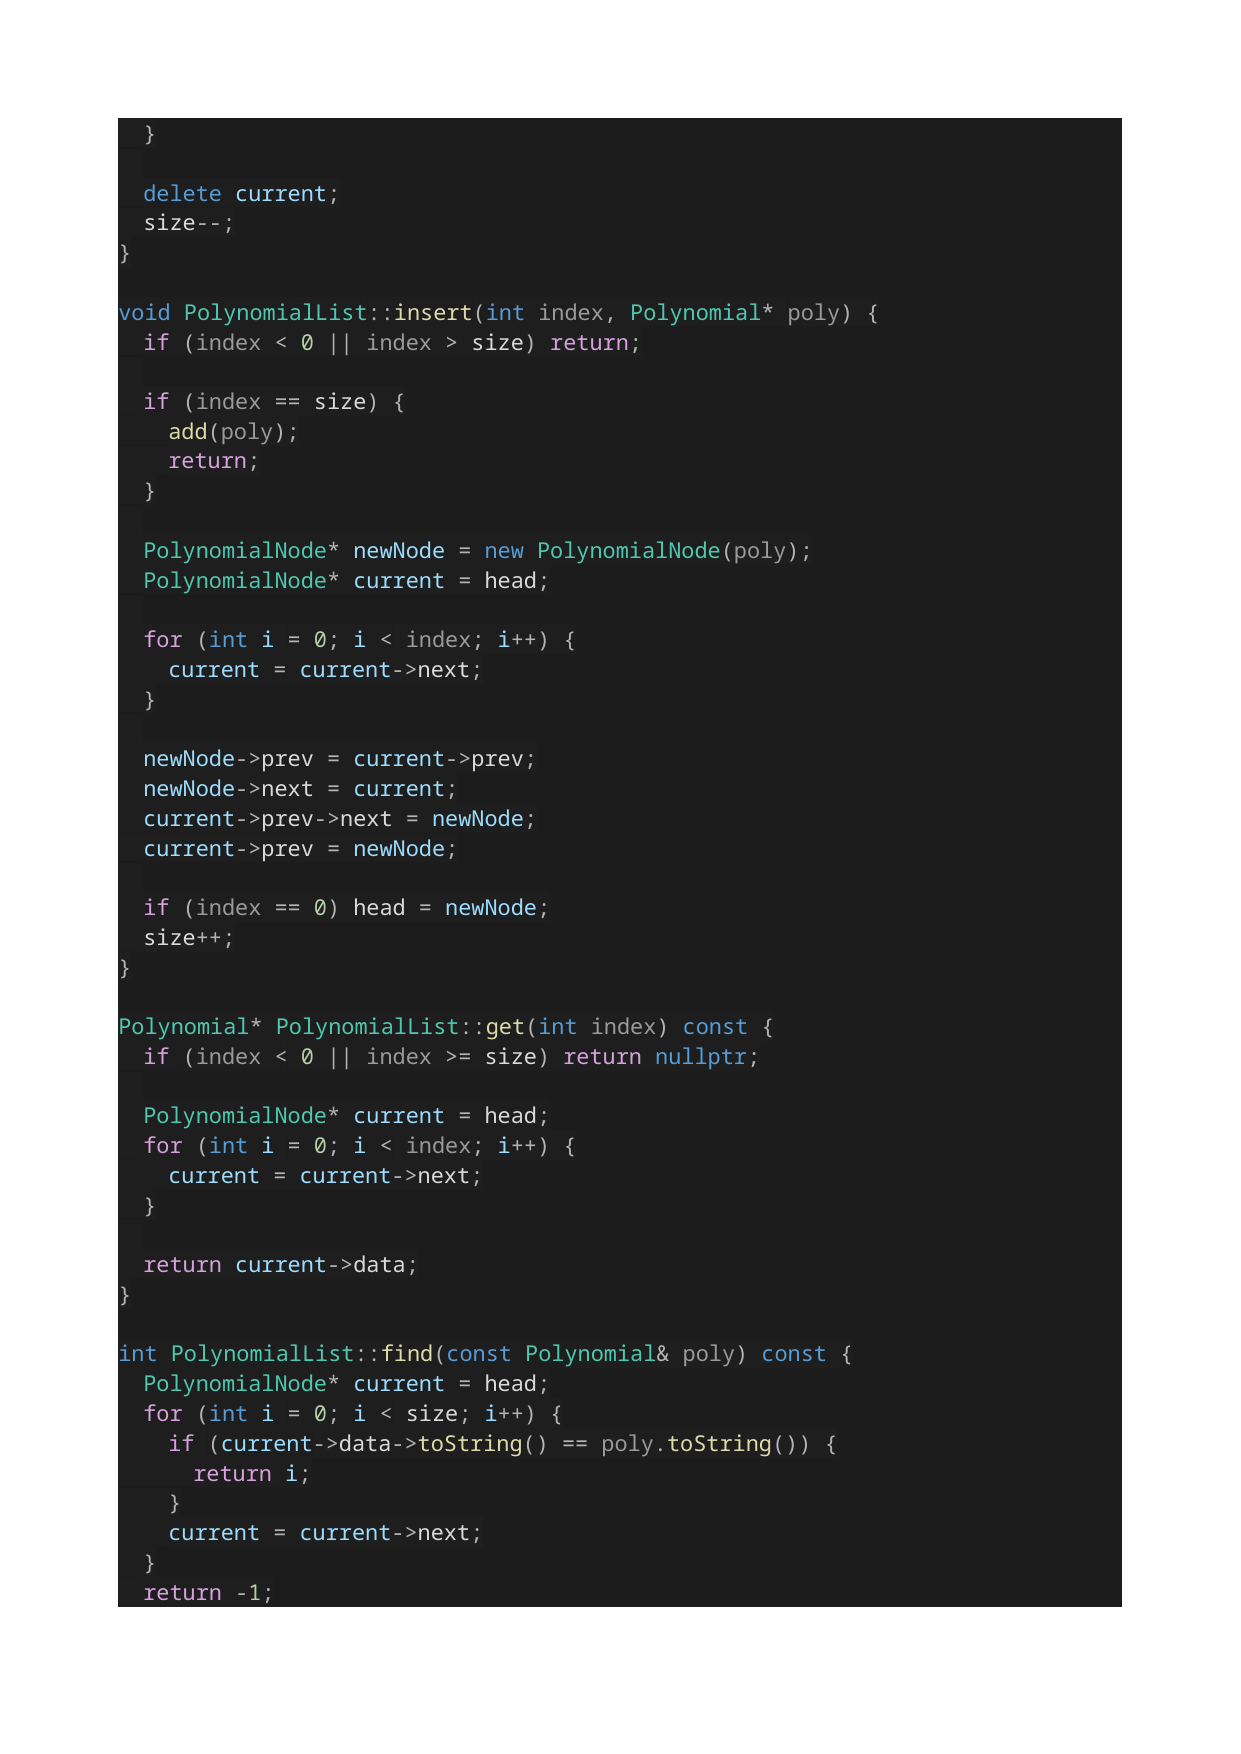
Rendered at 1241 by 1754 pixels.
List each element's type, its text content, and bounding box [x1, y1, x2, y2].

table_header } delete current; size--; } void PolynomialList::insert(int index, Polynomial* poly) { if (index < 0 || index > size) return; if (index == size) { add(poly); return; } PolynomialNode* newNode = new PolynomialNode(poly); PolynomialNode* current = head; for (int i = 0; i < index; i++) { current = current->next; } newNode->prev = current->prev; newNode->next = current; current->prev->next = newNode; current->prev = newNode; if (index == 0) head = newNode; size++; } Polynomial* PolynomialList::get(int index) const { if (index < 0 || index >= size) return nullptr; PolynomialNode* current = head; for (int i = 0; i < index; i++) { current = current->next; } return current->data; } int PolynomialList::find(const Polynomial& poly) const { PolynomialNode* current = head; for (int i = 0; i < size; i++) { if (current->data->toString() == poly.toString()) { return i; } current = current->next; } return -1; [118, 118, 1122, 1607]
